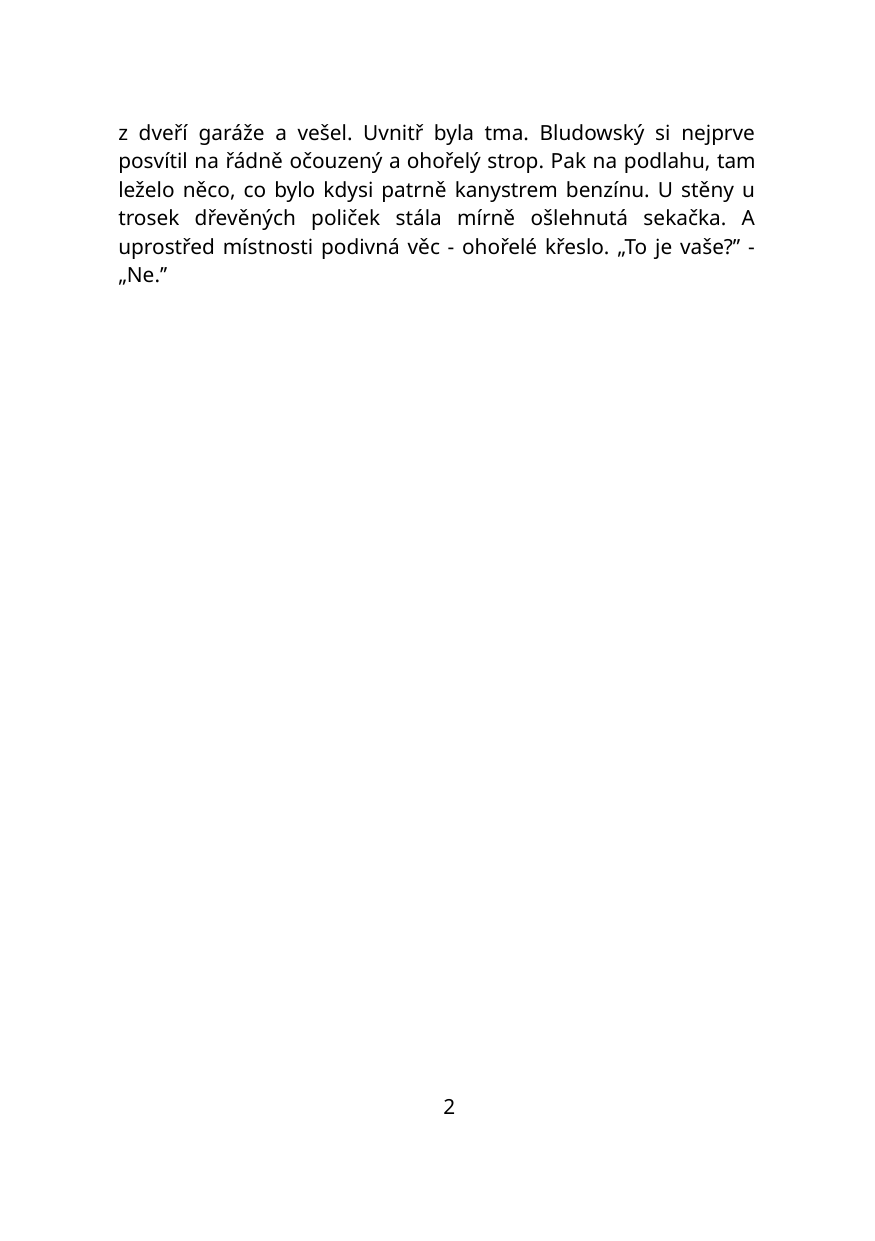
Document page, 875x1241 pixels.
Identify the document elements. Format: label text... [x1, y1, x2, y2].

text z dveří garáže a vešel. Uvnitř byla tma. Bludowský si nejprve posvítil na řádně očouzený a ohořelý strop. Pak na podlahu, tam leželo něco, co bylo kdysi patrně kanystrem benzínu. U stěny u trosek dřevě­ných poliček stála mírně ošlehnutá sekačka. A uprostřed místnosti podivná věc - ohořelé křeslo. „To je vaše?’’ - „Ne.’’ [118, 118, 756, 289]
